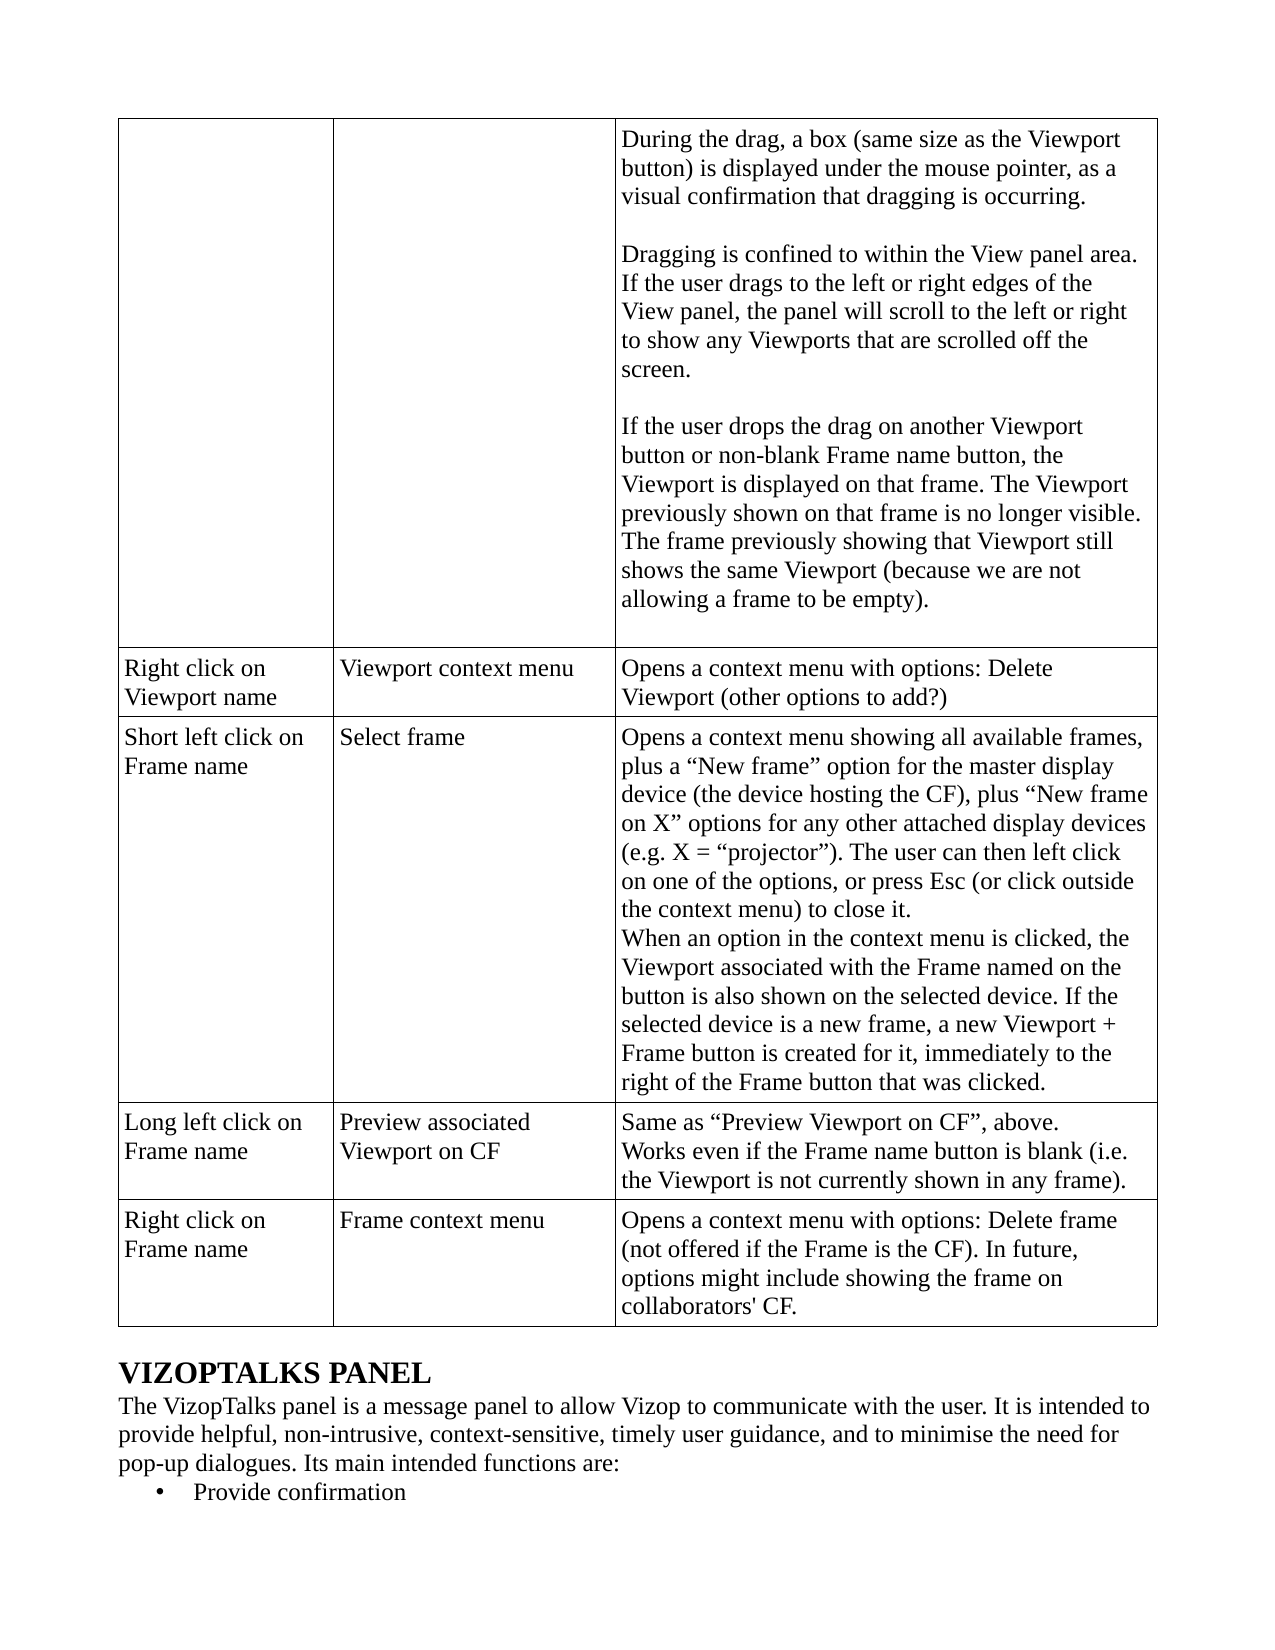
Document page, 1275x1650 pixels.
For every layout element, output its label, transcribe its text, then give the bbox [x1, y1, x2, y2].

table_cell Short left click on Frame name [119, 717, 333, 1102]
table_cell Select frame [334, 717, 615, 1102]
table_cell Opens a context menu with options: Delete Viewport (other options to add?) [616, 648, 1157, 716]
list Provide confirmation [156, 1477, 1157, 1506]
table_cell Frame context menu [334, 1200, 615, 1326]
table_cell Long left click on Frame name [119, 1103, 333, 1199]
table_cell During the drag, a box (same size as the Viewport button) is displayed under the mouse pointer, as a visual confirmation that dragging is occurring. Dragging is confined to within the View panel area. If the user drags to the left or right edges of the View panel, the panel will scroll to the left or right to show any Viewports that are scrolled off the screen. If the user drops the drag on another Viewport button or non-blank Frame name button, the Viewport is displayed on that frame. The Viewport previously shown on that frame is no longer visible. The frame previously showing that Viewport still shows the same Viewport (because we are not allowing a frame to be empty). [616, 119, 1157, 647]
table_cell Right click on Viewport name [119, 648, 333, 716]
table_cell Preview associated Viewport on CF [334, 1103, 615, 1199]
table_cell Opens a context menu showing all available frames, plus a “New frame” option for the master display device (the device hosting the CF), plus “New frame on X” options for any other attached display devices (e.g. X = “projector”). The user can then left click on one of the options, or press Esc (or click outside the context menu) to close it. When an option in the context menu is clicked, the Viewport associated with the Frame named on the button is also shown on the selected device. If the selected device is a new frame, a new Viewport + Frame button is created for it, immediately to the right of the Frame button that was clicked. [616, 717, 1157, 1102]
table_cell Same as “Preview Viewport on CF”, above. Works even if the Frame name button is blank (i.e. the Viewport is not currently shown in any frame). [616, 1103, 1157, 1199]
table_cell Opens a context menu with options: Delete frame (not offered if the Frame is the CF). In future, options might include showing the frame on collaborators' CF. [616, 1200, 1157, 1326]
table_cell Viewport context menu [334, 648, 615, 716]
table_cell Right click on Frame name [119, 1200, 333, 1326]
text The VizopTalks panel is a message panel to allow Vizop to communicate with the user. It is intended to provide helpful, non-intrusive, context-sensitive, timely user guidance, and to minimise the need for pop-up dialogues. Its main intended functions are: [118, 1391, 1157, 1477]
table_cell [334, 119, 615, 647]
text VIZOPTALKS PANEL [118, 1355, 1157, 1391]
table_cell [119, 119, 333, 647]
